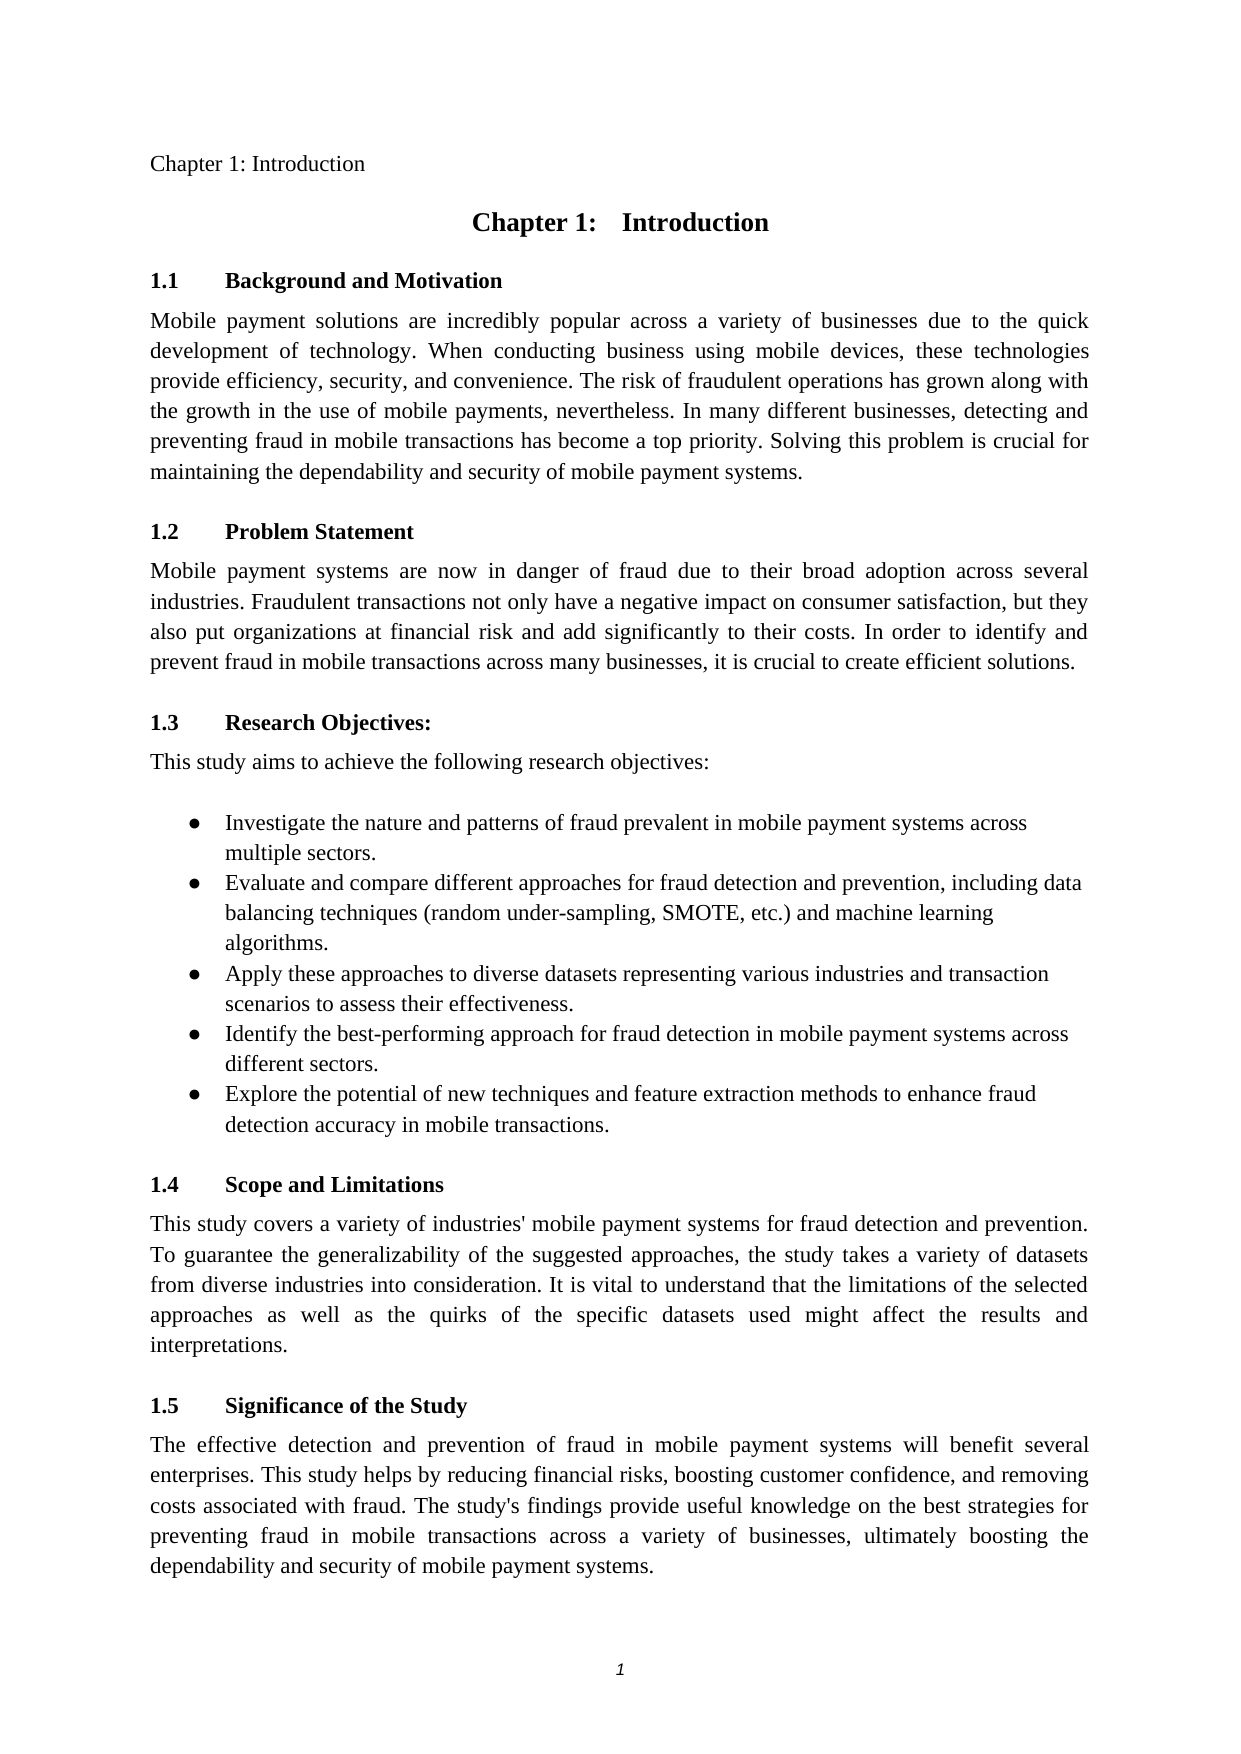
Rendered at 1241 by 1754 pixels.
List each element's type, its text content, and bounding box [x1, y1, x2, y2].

list Identify the best-performing approach for fraud detection in mobile payment systems across different sectors. [187, 1020, 1091, 1077]
text Mobile payment systems are now in danger of fraud due to their broad adoption across several industries. Fraudulent transactions not only have a negative impact on consumer satisfaction, but they also put organizations at financial risk and add significantly to their costs. In order to identify and prevent fraud in mobile transactions across many businesses, it is crucial to create efficient solutions. [150, 558, 1091, 674]
text This study aims to achieve the following research objectives: [150, 748, 1091, 774]
list Evaluate and compare different approaches for fraud detection and prevention, including data balancing techniques (random under-sampling, SMOTE, etc.) and machine learning algorithms. [187, 869, 1091, 956]
subtitle Problem Statement [150, 518, 1091, 544]
subtitle Introduction [150, 206, 1091, 237]
list Investigate the nature and patterns of fraud prevalent in mobile payment systems across multiple sectors. [187, 808, 1091, 865]
subtitle Background and Motivation [150, 267, 1091, 293]
list Explore the potential of new techniques and feature extraction methods to enhance fraud detection accuracy in mobile transactions. [187, 1080, 1091, 1137]
text Mobile payment solutions are incredibly popular across a variety of businesses due to the quick development of technology. When conducting business using mobile devices, these technologies provide efficiency, security, and convenience. The risk of fraudulent operations has grown along with the growth in the use of mobile payments, nevertheless. In many different businesses, detecting and preventing fraud in mobile transactions has become a top priority. Solving this problem is crucial for maintaining the dependability and security of mobile payment systems. [150, 307, 1091, 484]
text The effective detection and prevention of fraud in mobile payment systems will benefit several enterprises. This study helps by reducing financial risks, boosting customer confidence, and removing costs associated with fraud. The study's findings provide useful knowledge on the best strategies for preventing fraud in mobile transactions across a variety of businesses, ultimately boosting the dependability and security of mobile payment systems. [150, 1431, 1091, 1578]
subtitle Scope and Limitations [150, 1171, 1091, 1197]
list Apply these approaches to diverse datasets representing various industries and transaction scenarios to assess their effectiveness. [187, 959, 1091, 1016]
text This study covers a variety of industries' mobile payment systems for fraud detection and prevention. To guarantee the generalizability of the suggested approaches, the study takes a variety of datasets from diverse industries into consideration. It is vital to understand that the limitations of the selected approaches as well as the quirks of the specific datasets used might affect the results and interpretations. [150, 1211, 1091, 1358]
subtitle Significance of the Study [150, 1392, 1091, 1418]
subtitle Research Objectives: [150, 709, 1091, 735]
